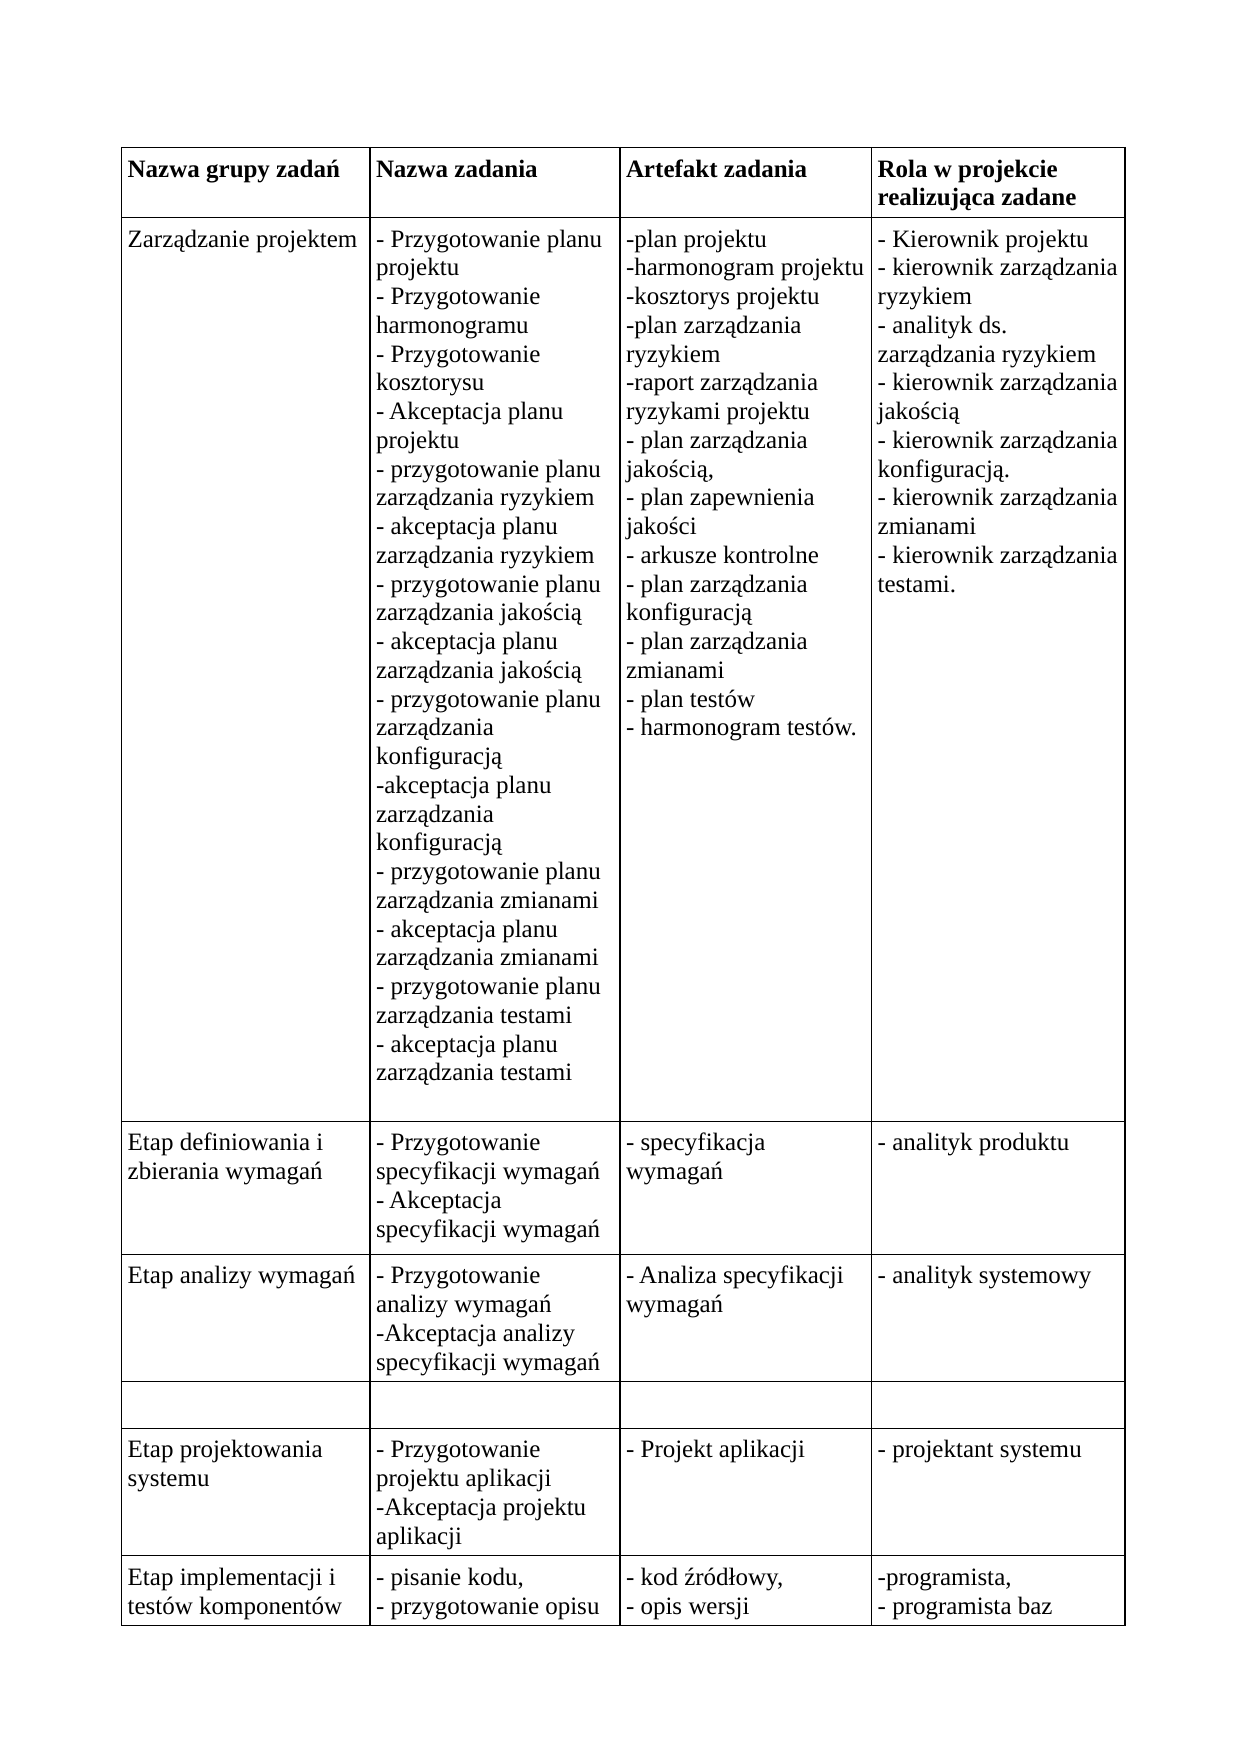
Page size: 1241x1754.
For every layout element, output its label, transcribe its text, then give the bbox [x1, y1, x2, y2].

table_cell -programista, - programista baz [872, 1556, 1124, 1625]
table_header Artefakt zadania [621, 148, 871, 217]
table_cell - Przygotowanie specyfikacji wymagań - Akceptacja specyfikacji wymagań [371, 1122, 619, 1254]
table_header Nazwa grupy zadań [122, 148, 369, 217]
table_cell [621, 1382, 871, 1428]
table_cell - analityk produktu [872, 1122, 1124, 1254]
table_cell Etap implementacji i testów komponentów [122, 1556, 369, 1625]
table_cell Etap projektowania systemu [122, 1429, 369, 1555]
table_cell - Przygotowanie projektu aplikacji -Akceptacja projektu aplikacji [371, 1429, 619, 1555]
table_cell [122, 1382, 369, 1428]
table_cell - specyfikacja wymagań [621, 1122, 871, 1254]
table_cell - Projekt aplikacji [621, 1429, 871, 1555]
table_cell Etap definiowania i zbierania wymagań [122, 1122, 369, 1254]
table_cell Zarządzanie projektem [122, 218, 369, 1121]
table_cell - Przygotowanie planu projektu - Przygotowanie harmonogramu - Przygotowanie kosztorysu - Akceptacja planu projektu - przygotowanie planu zarządzania ryzykiem - akceptacja planu zarządzania ryzykiem - przygotowanie planu zarządzania jakością - akceptacja planu zarządzania jakością - przygotowanie planu zarządzania konfiguracją -akceptacja planu zarządzania konfiguracją - przygotowanie planu zarządzania zmianami - akceptacja planu zarządzania zmianami - przygotowanie planu zarządzania testami - akceptacja planu zarządzania testami [371, 218, 619, 1121]
table_cell - projektant systemu [872, 1429, 1124, 1555]
table_header Nazwa zadania [371, 148, 619, 217]
table_header Rola w projekcie realizująca zadane [872, 148, 1124, 217]
table_cell [371, 1382, 619, 1428]
table_cell - kod źródłowy, - opis wersji [621, 1556, 871, 1625]
table_cell - Analiza specyfikacji wymagań [621, 1255, 871, 1381]
table_cell - Kierownik projektu - kierownik zarządzania ryzykiem - analityk ds. zarządzania ryzykiem - kierownik zarządzania jakością - kierownik zarządzania konfiguracją. - kierownik zarządzania zmianami - kierownik zarządzania testami. [872, 218, 1124, 1121]
table_cell [872, 1382, 1124, 1428]
table_cell - Przygotowanie analizy wymagań -Akceptacja analizy specyfikacji wymagań [371, 1255, 619, 1381]
table_cell - analityk systemowy [872, 1255, 1124, 1381]
table_cell Etap analizy wymagań [122, 1255, 369, 1381]
table_cell -plan projektu -harmonogram projektu -kosztorys projektu -plan zarządzania ryzykiem -raport zarządzania ryzykami projektu - plan zarządzania jakością, - plan zapewnienia jakości - arkusze kontrolne - plan zarządzania konfiguracją - plan zarządzania zmianami - plan testów - harmonogram testów. [621, 218, 871, 1121]
table_cell - pisanie kodu, - przygotowanie opisu [371, 1556, 619, 1625]
